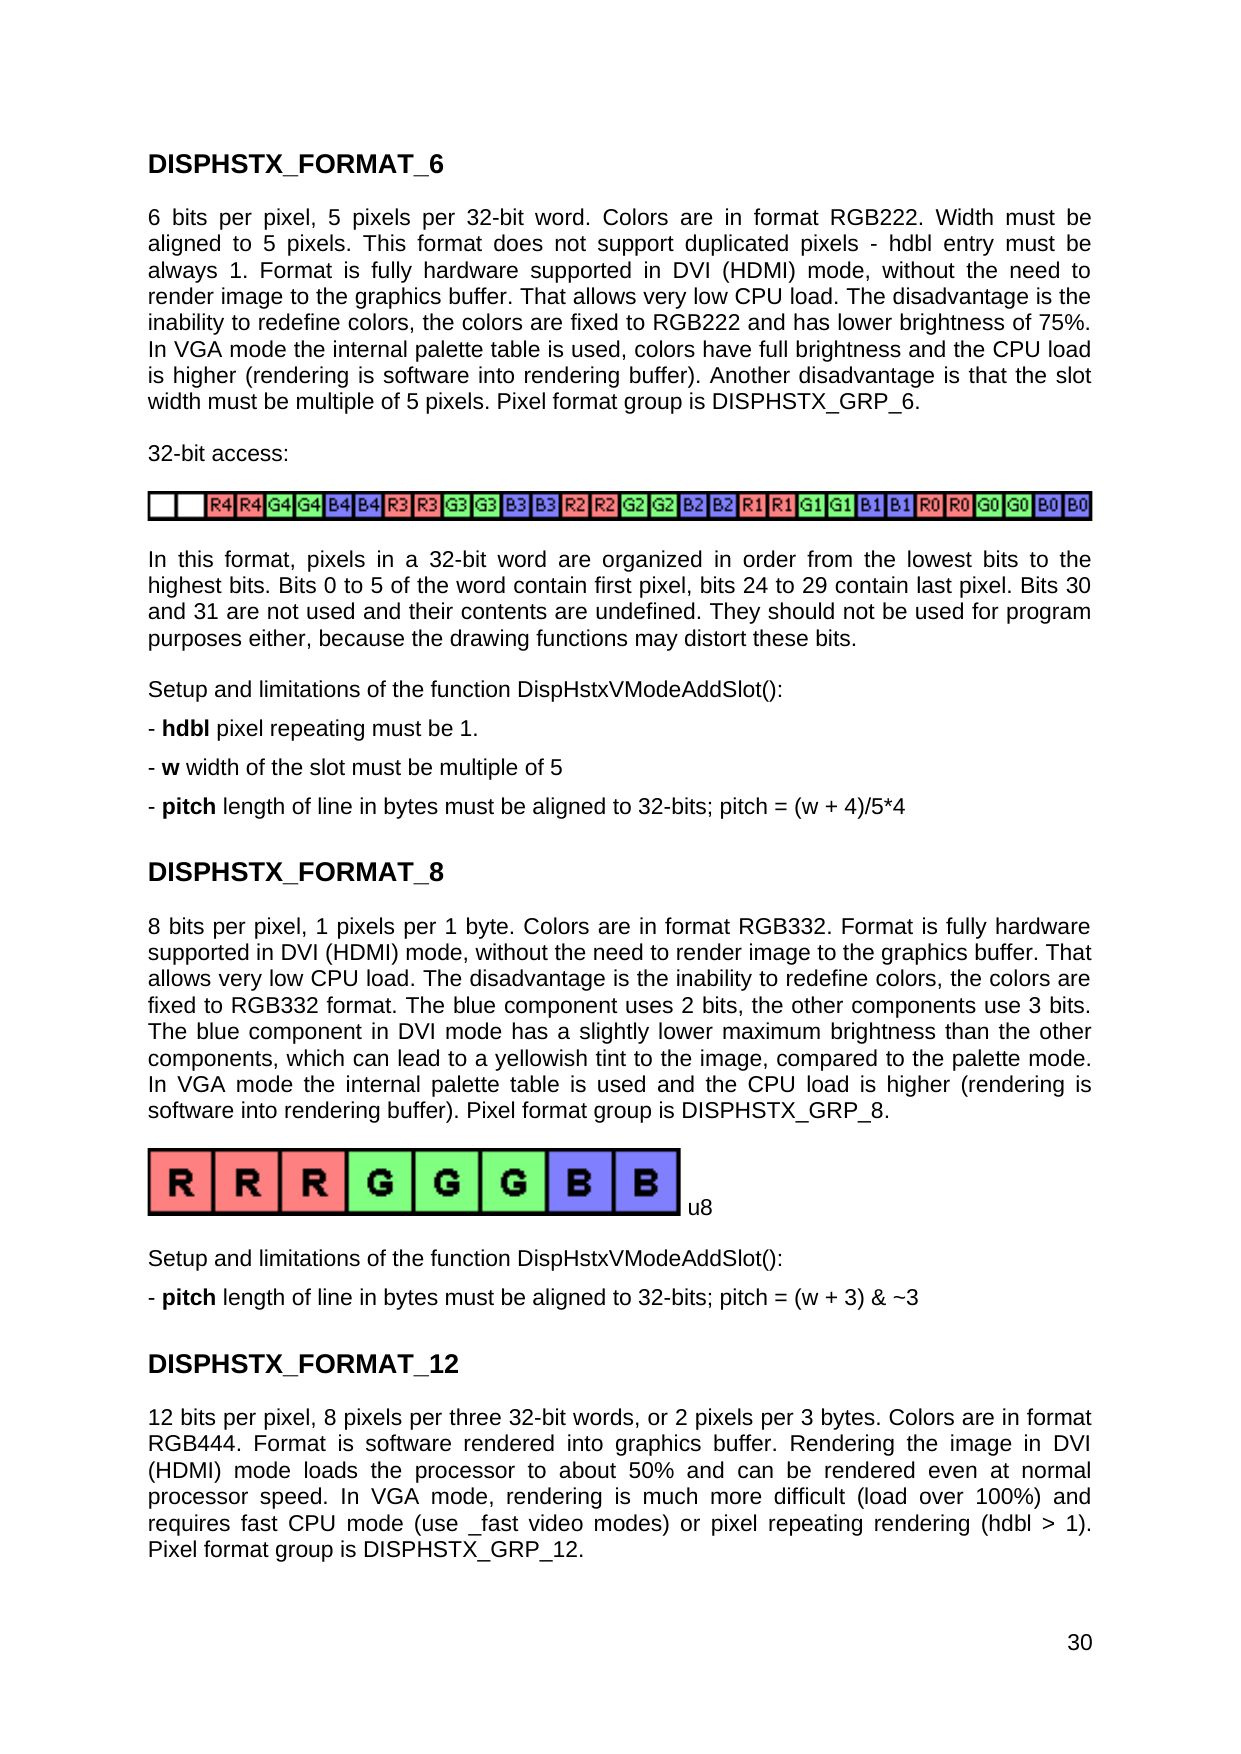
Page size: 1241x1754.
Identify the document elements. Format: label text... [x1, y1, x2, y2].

text 32-bit access: [148, 440, 1093, 466]
text - w width of the slot must be multiple of 5 [148, 754, 1093, 780]
text - pitch length of line in bytes must be aligned to 32-bits; pitch = (w + 4)/5*4 [148, 793, 1093, 819]
text In this format, pixels in a 32-bit word are organized in order from the lowest bits to the highest bits. Bits 0 to 5 of the word contain first pixel, bits 24 to 29 contain last pixel. Bits 30 and 31 are not used and their contents are undefined. They should not be used for program purposes either, because the drawing functions may distort these bits. [148, 546, 1093, 651]
picture [147, 491, 1093, 521]
picture [147, 1148, 681, 1216]
text 12 bits per pixel, 8 pixels per three 32-bit words, or 2 pixels per 3 bytes. Colors are in format RGB444. Format is software rendered into graphics buffer. Rendering the image in DVI (HDMI) mode loads the processor to about 50% and can be rendered even at normal processor speed. In VGA mode, rendering is much more difficult (load over 100%) and requires fast CPU mode (use _fast video modes) or pixel repeating rendering (hdbl > 1). Pixel format group is DISPHSTX_GRP_12. [148, 1404, 1093, 1562]
text - pitch length of line in bytes must be aligned to 32-bits; pitch = (w + 3) & ~3 [148, 1284, 1093, 1310]
text Setup and limitations of the function DispHstxVModeAddSlot(): [148, 676, 1093, 702]
subtitle DISPHSTX_FORMAT_12 [148, 1348, 1093, 1379]
subtitle DISPHSTX_FORMAT_8 [148, 856, 1093, 888]
text 6 bits per pixel, 5 pixels per 32-bit word. Colors are in format RGB222. Width must be aligned to 5 pixels. This format does not support duplicated pixels - hdbl entry must be always 1. Format is fully hardware supported in DVI (HDMI) mode, without the need to render image to the graphics buffer. That allows very low CPU load. The disadvantage is the inability to redefine colors, the colors are fixed to RGB222 and has lower brightness of 75%. In VGA mode the internal palette table is used, colors have full brightness and the CPU load is higher (rendering is software into rendering buffer). Another disadvantage is that the slot width must be multiple of 5 pixels. Pixel format group is DISPHSTX_GRP_6. [148, 204, 1093, 415]
subtitle DISPHSTX_FORMAT_6 [148, 148, 1093, 179]
text 8 bits per pixel, 1 pixels per 1 byte. Colors are in format RGB332. Format is fully hardware supported in DVI (HDMI) mode, without the need to render image to the graphics buffer. That allows very low CPU load. The disadvantage is the inability to redefine colors, the colors are fixed to RGB332 format. The blue component uses 2 bits, the other components use 3 bits. The blue component in DVI mode has a slightly lower maximum brightness than the other components, which can lead to a yellowish tint to the image, compared to the palette mode. In VGA mode the internal palette table is used and the CPU load is higher (rendering is software into rendering buffer). Pixel format group is DISPHSTX_GRP_8. [148, 913, 1093, 1123]
text Setup and limitations of the function DispHstxVModeAddSlot(): [148, 1245, 1093, 1271]
text u8 [148, 1148, 1093, 1220]
text - hdbl pixel repeating must be 1. [148, 715, 1093, 741]
